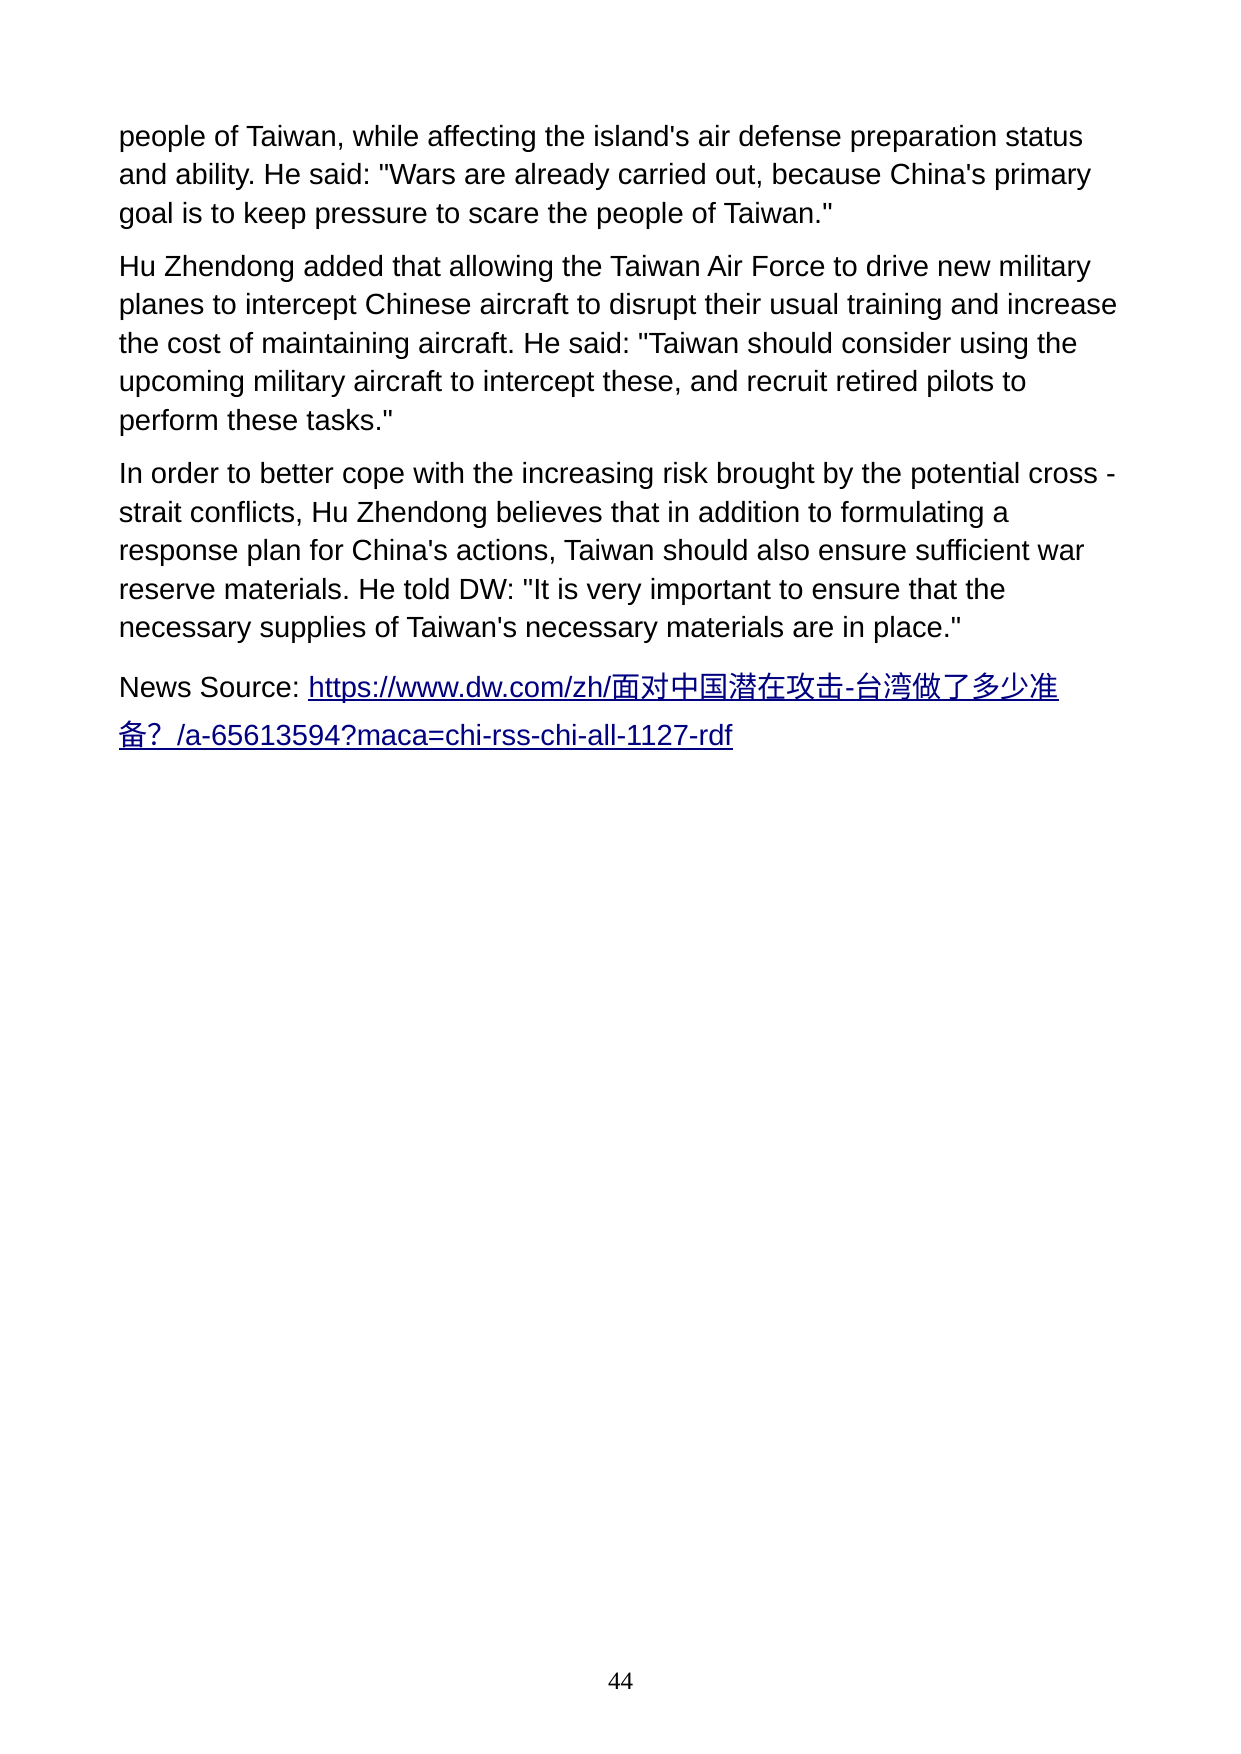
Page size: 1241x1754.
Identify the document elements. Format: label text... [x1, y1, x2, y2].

text In order to better cope with the increasing risk brought by the potential cross -strait conflicts, Hu Zhendong believes that in addition to formulating a response plan for China's actions, Taiwan should also ensure sufficient war reserve materials. He told DW: "It is very important to ensure that the necessary supplies of Taiwan's necessary materials are in place." [118, 456, 1122, 644]
text News Source: https://www.dw.com/zh/面对中国潜在攻击-台湾做了多少准备？/a-65613594?maca=chi-rss-chi-all-1127-rdf [118, 663, 1122, 754]
text people of Taiwan, while affecting the island's air defense preparation status and ability. He said: "Wars are already carried out, because China's primary goal is to keep pressure to scare the people of Taiwan." [118, 118, 1122, 229]
text Hu Zhendong added that allowing the Taiwan Air Force to drive new military planes to intercept Chinese aircraft to disrupt their usual training and increase the cost of maintaining aircraft. He said: "Taiwan should consider using the upcoming military aircraft to intercept these, and recruit retired pilots to perform these tasks." [118, 249, 1122, 436]
